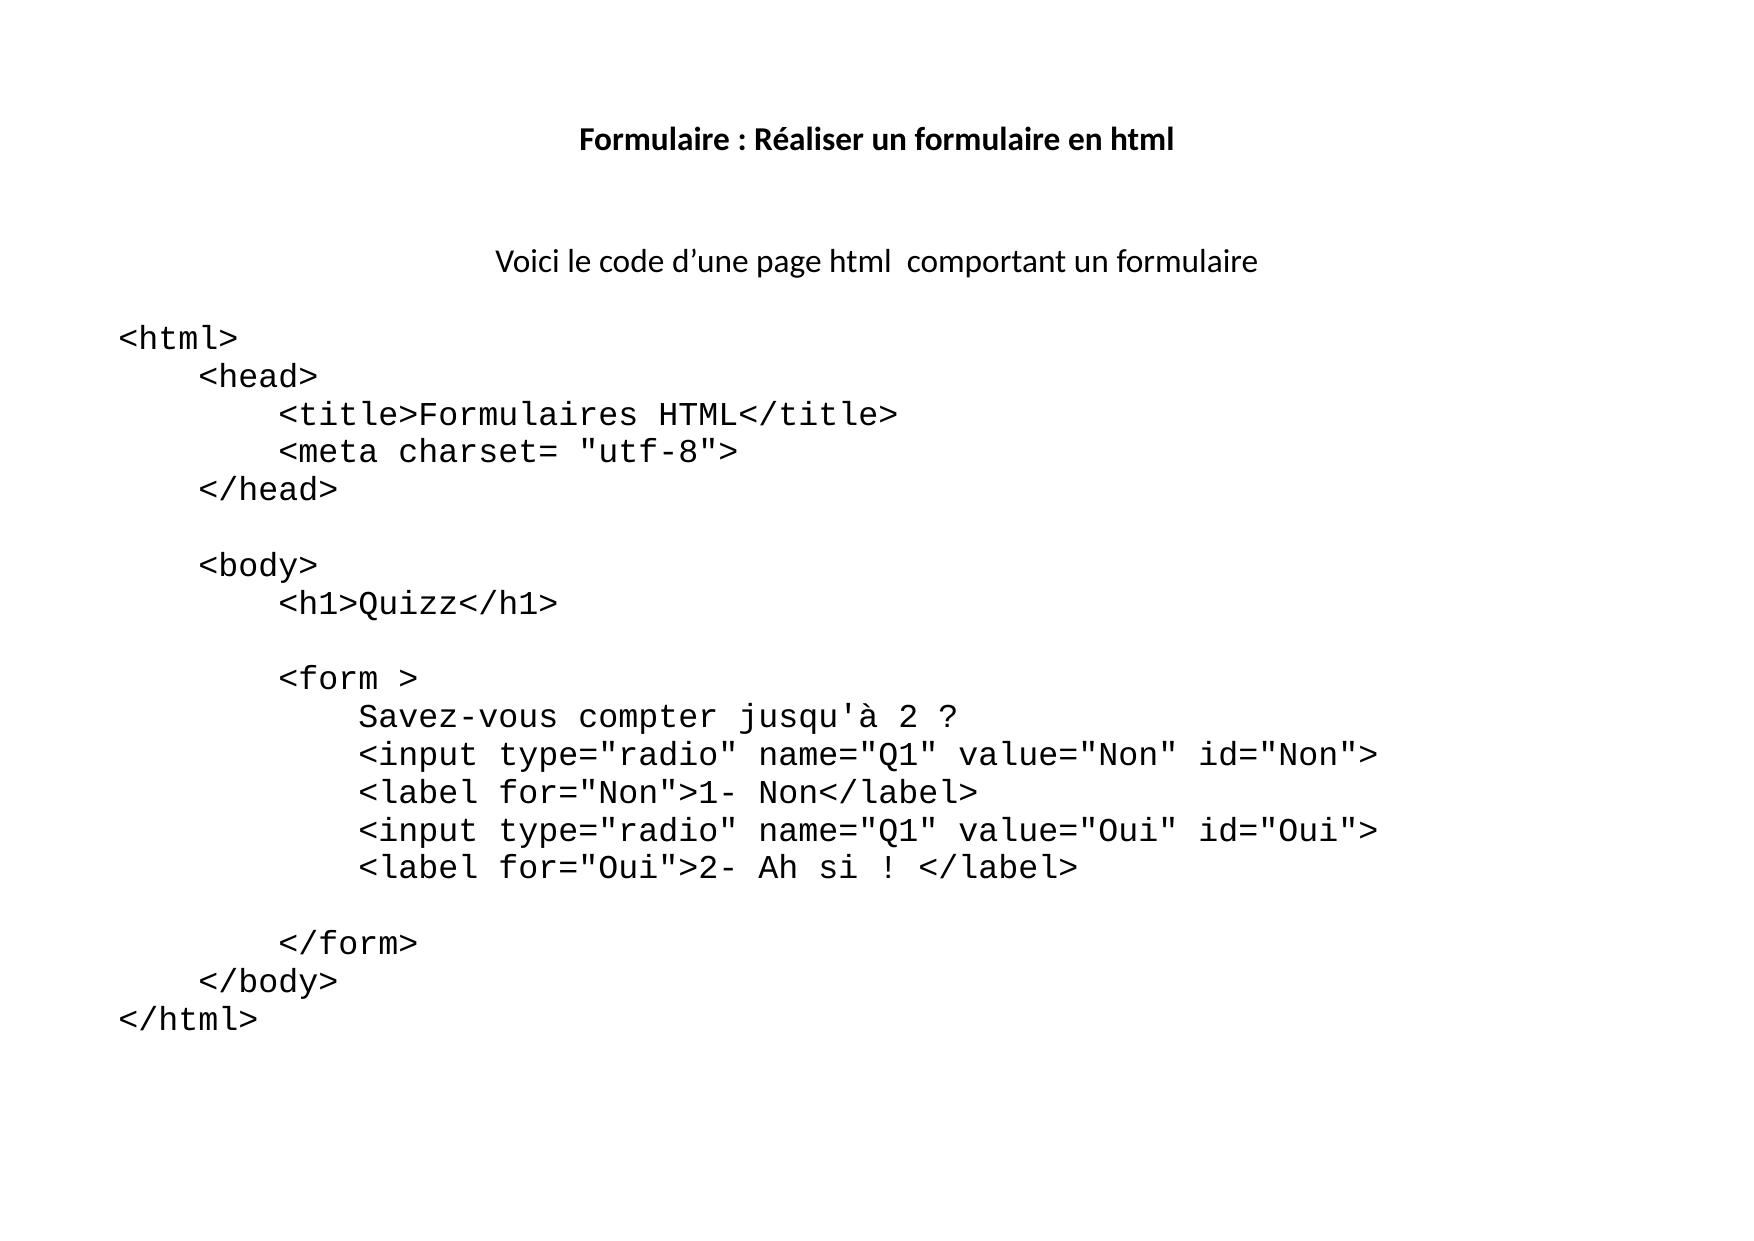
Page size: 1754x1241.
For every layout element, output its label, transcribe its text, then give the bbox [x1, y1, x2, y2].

text </body> [118, 964, 1636, 1002]
text <input type="radio" name="Q1" value="Oui" id="Oui"> [118, 813, 1636, 851]
text </html> [118, 1002, 1636, 1040]
text Voici le code d’une page html comportant un formulaire [118, 240, 1636, 281]
text <title>Formulaires HTML</title> [118, 397, 1636, 435]
text <input type="radio" name="Q1" value="Non" id="Non"> [118, 738, 1636, 776]
text <label for="Oui">2- Ah si ! </label> [118, 851, 1636, 889]
text <html> [118, 322, 1636, 359]
text Formulaire : Réaliser un formulaire en html [118, 118, 1636, 159]
text <body> [118, 549, 1636, 586]
text <meta charset= "utf-8"> [118, 435, 1636, 473]
text </form> [118, 927, 1636, 964]
text <label for="Non">1- Non</label> [118, 776, 1636, 813]
text <form > [118, 662, 1636, 700]
text Savez-vous compter jusqu'à 2 ? [118, 700, 1636, 738]
text <h1>Quizz</h1> [118, 586, 1636, 624]
text </head> [118, 473, 1636, 511]
text <head> [118, 359, 1636, 397]
